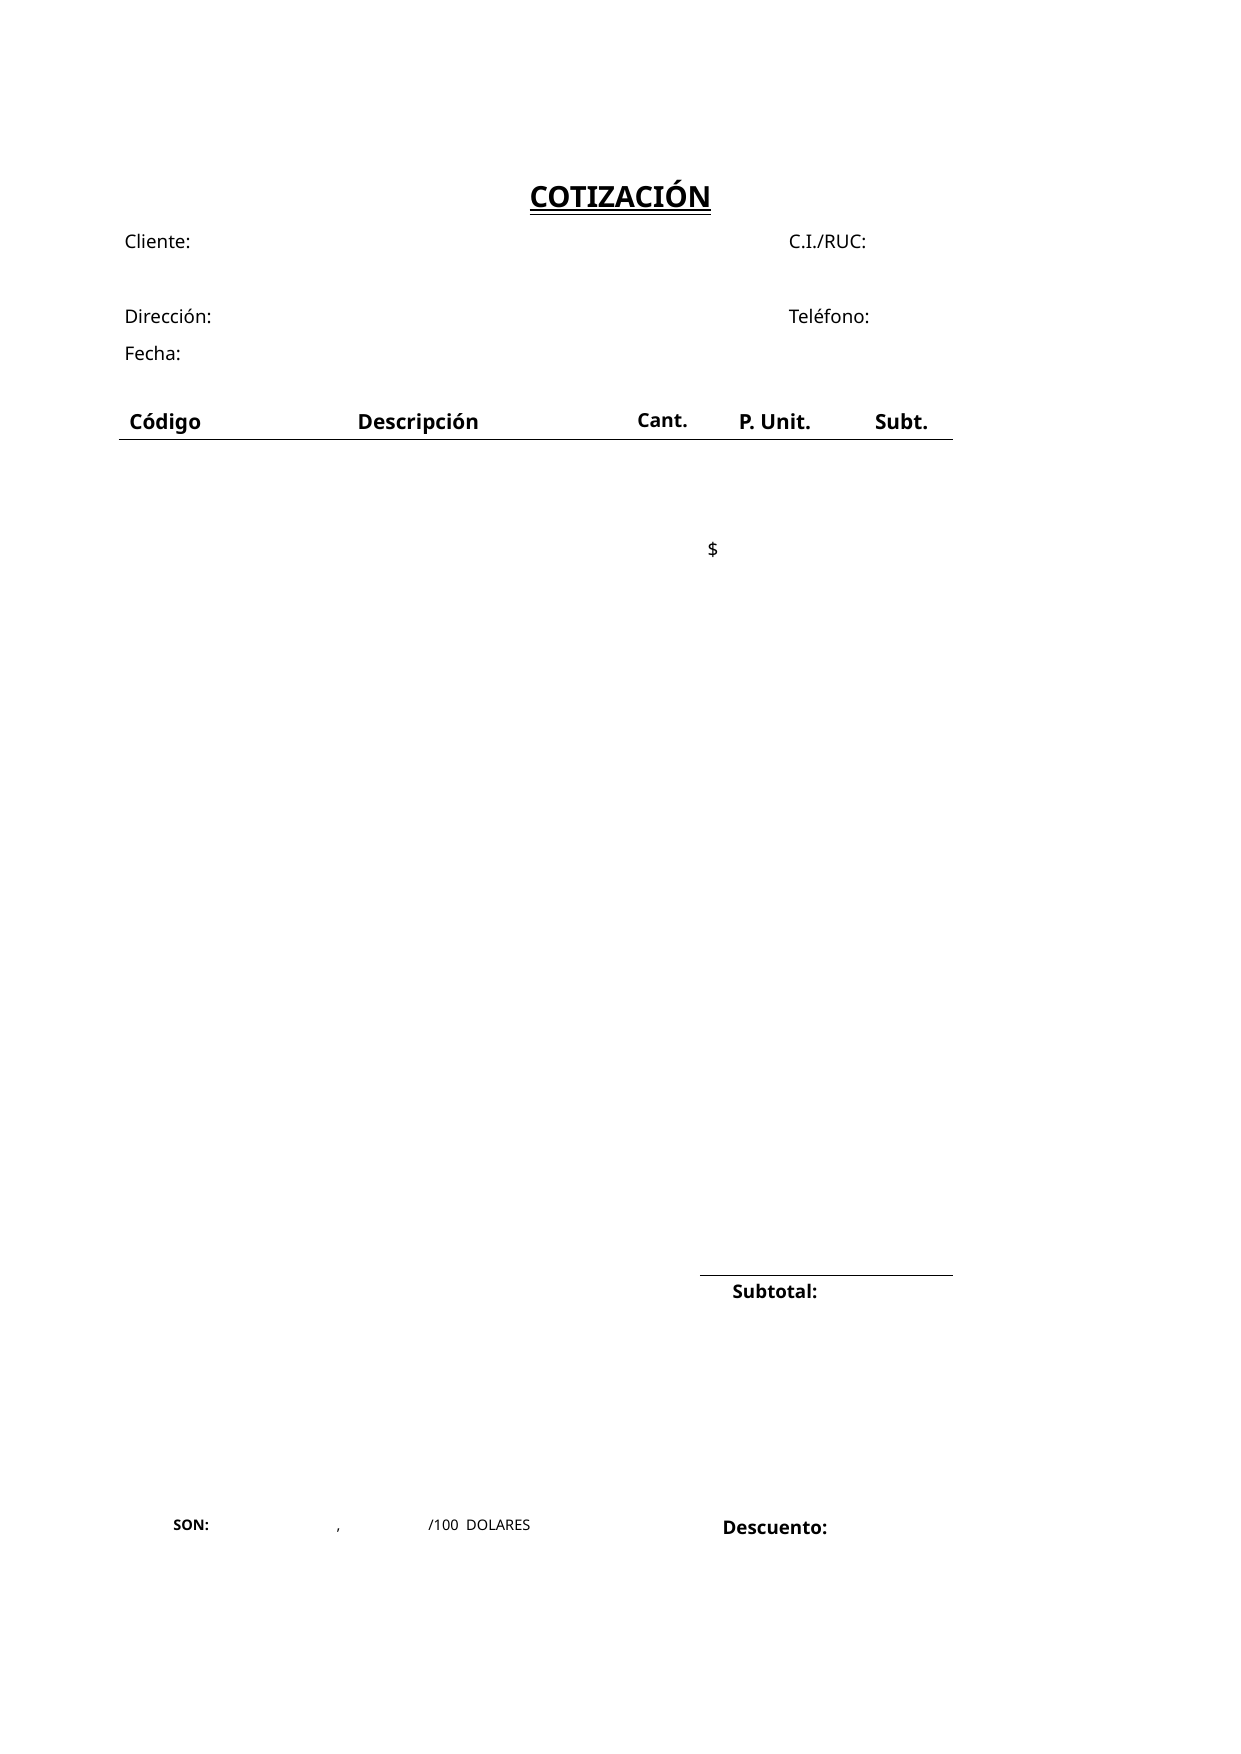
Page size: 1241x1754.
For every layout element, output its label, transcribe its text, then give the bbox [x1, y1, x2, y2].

table_cell [850, 1035, 953, 1067]
table_cell [119, 744, 212, 775]
table_cell [119, 807, 212, 889]
table_cell <when test="line.type == 'title'"> [212, 921, 625, 952]
table_cell [625, 1098, 700, 1181]
table_cell [625, 470, 700, 502]
table_cell [119, 921, 212, 952]
table_cell [625, 921, 700, 952]
table_cell <if test="line.product.code"> <line.product.code> </if> [119, 533, 212, 743]
table_cell [850, 470, 953, 502]
table_cell [625, 889, 700, 921]
table_cell <formatLang(descuento, invoice.party.lang, currency=invoice.currency)> [850, 1511, 953, 1619]
table_cell [119, 1275, 212, 1511]
table_header Descripción [212, 404, 625, 438]
table_cell Subtotal: [700, 1276, 850, 1511]
table_cell </for> [212, 1244, 625, 1275]
table_cell [700, 1244, 850, 1275]
table_cell [700, 744, 850, 775]
table_cell </when> [212, 1035, 625, 1067]
table_cell [850, 440, 953, 470]
table_cell [700, 1181, 850, 1212]
table_cell Dirección: <sale.party.addresses[0].street> [119, 298, 783, 334]
table_cell <for each="line in line.description.split('\n')"> <line> </for> [212, 953, 625, 1035]
table_cell [625, 775, 700, 807]
table_cell [625, 744, 700, 775]
table_cell [700, 889, 850, 921]
table_cell <for each="line in sale.lines"> [212, 440, 625, 470]
table_cell <(str(line.quantity).split(".") )[0]> [625, 533, 700, 743]
table_cell [119, 1098, 212, 1181]
table_cell [625, 1212, 700, 1244]
table_cell <formatLang(line.amount, sale.party.lang, currency=sale.currency)> [850, 533, 953, 743]
table_cell [119, 1181, 212, 1212]
table_cell [700, 440, 850, 470]
table_cell [119, 470, 212, 502]
table_cell [625, 1181, 700, 1212]
table_cell [119, 502, 212, 533]
table_cell SON: [119, 1511, 212, 1619]
table_cell [700, 502, 850, 533]
table_cell [625, 1244, 700, 1275]
table_cell [625, 1067, 700, 1098]
table_cell <for each="line in line.description.split('\n')"> <line> </for> [212, 1098, 625, 1181]
table_cell [700, 953, 850, 1035]
text </if> [118, 118, 1122, 144]
table_cell [119, 1067, 212, 1098]
table_cell <when test="line.type == 'subtotal'"> [212, 775, 625, 807]
table_cell <choose test=""> [212, 470, 625, 502]
table_cell [625, 440, 700, 470]
table_cell [625, 1035, 700, 1067]
table_cell </otherwise> [212, 1181, 625, 1212]
table_cell </choose> [212, 1212, 625, 1244]
table_cell [700, 775, 850, 807]
table_cell [850, 889, 953, 921]
table_cell Descuento: [700, 1511, 850, 1619]
table_cell <when test="line.type == 'line'"> [212, 502, 625, 533]
table_cell </when> [212, 889, 625, 921]
table_header Subt. [850, 404, 953, 438]
table_cell [700, 1067, 850, 1098]
table_cell <otherwise test=""> [212, 1067, 625, 1098]
table_cell [119, 889, 212, 921]
table_cell Fecha: <formatLang(sale.sale_date, sale.party.lang)> [119, 335, 783, 371]
table_cell [700, 921, 850, 952]
table_cell [625, 807, 700, 889]
table_cell [625, 953, 700, 1035]
table_cell [119, 775, 212, 807]
table_cell <amount2words>, <decimales> /100 DOLARES [212, 1511, 625, 1619]
table_cell [850, 1098, 953, 1181]
table_cell <for each="line in line.description.split('\n')"> <line> </for> [212, 807, 625, 889]
table_cell [700, 807, 850, 889]
table_header Cliente: <sale.party.name> [119, 222, 783, 297]
table_cell [850, 1181, 953, 1212]
table_cell [850, 953, 953, 1035]
table_cell [212, 1275, 625, 1511]
table_cell [625, 502, 700, 533]
table_cell [850, 807, 953, 889]
table_cell [700, 1212, 850, 1244]
text <if test="sale.state == 'quotation'"> [118, 147, 1122, 173]
table_cell [783, 335, 1122, 371]
table_cell [850, 775, 953, 807]
table_cell </when> [212, 744, 625, 775]
table_cell [700, 1098, 850, 1181]
table_header Cant. [625, 404, 700, 438]
table_cell [850, 1212, 953, 1244]
table_cell [850, 1067, 953, 1098]
table_header C.I./RUC: <sale.party.vat_code> [783, 222, 1122, 297]
table_cell [850, 921, 953, 952]
table_cell Teléfono: <sale.party.phone> [783, 298, 1122, 334]
text COTIZACIÓN [118, 177, 1122, 216]
table_cell [119, 1244, 212, 1275]
table_cell [119, 1212, 212, 1244]
table_cell [700, 1035, 850, 1067]
table_header P. Unit. [700, 404, 850, 438]
table_cell [850, 1244, 953, 1275]
table_cell [119, 953, 212, 1035]
table_cell <formatLang(sale.untaxed_amount, sale.party.lang, currency=sale.currency)> [850, 1276, 953, 1511]
table_cell $<str(line.unit_price)[0:(len(str(line.unit_price))-2)]> [700, 533, 850, 743]
table_cell <for each="line in line.description[0:40].split('\n')"> <line> </for> [212, 533, 625, 743]
table_header Código [119, 404, 212, 438]
table_cell [119, 440, 212, 470]
table_cell [700, 470, 850, 502]
table_cell [625, 1275, 700, 1511]
table_cell [850, 502, 953, 533]
table_cell [625, 1511, 700, 1619]
table_cell [850, 744, 953, 775]
table_cell [119, 1035, 212, 1067]
